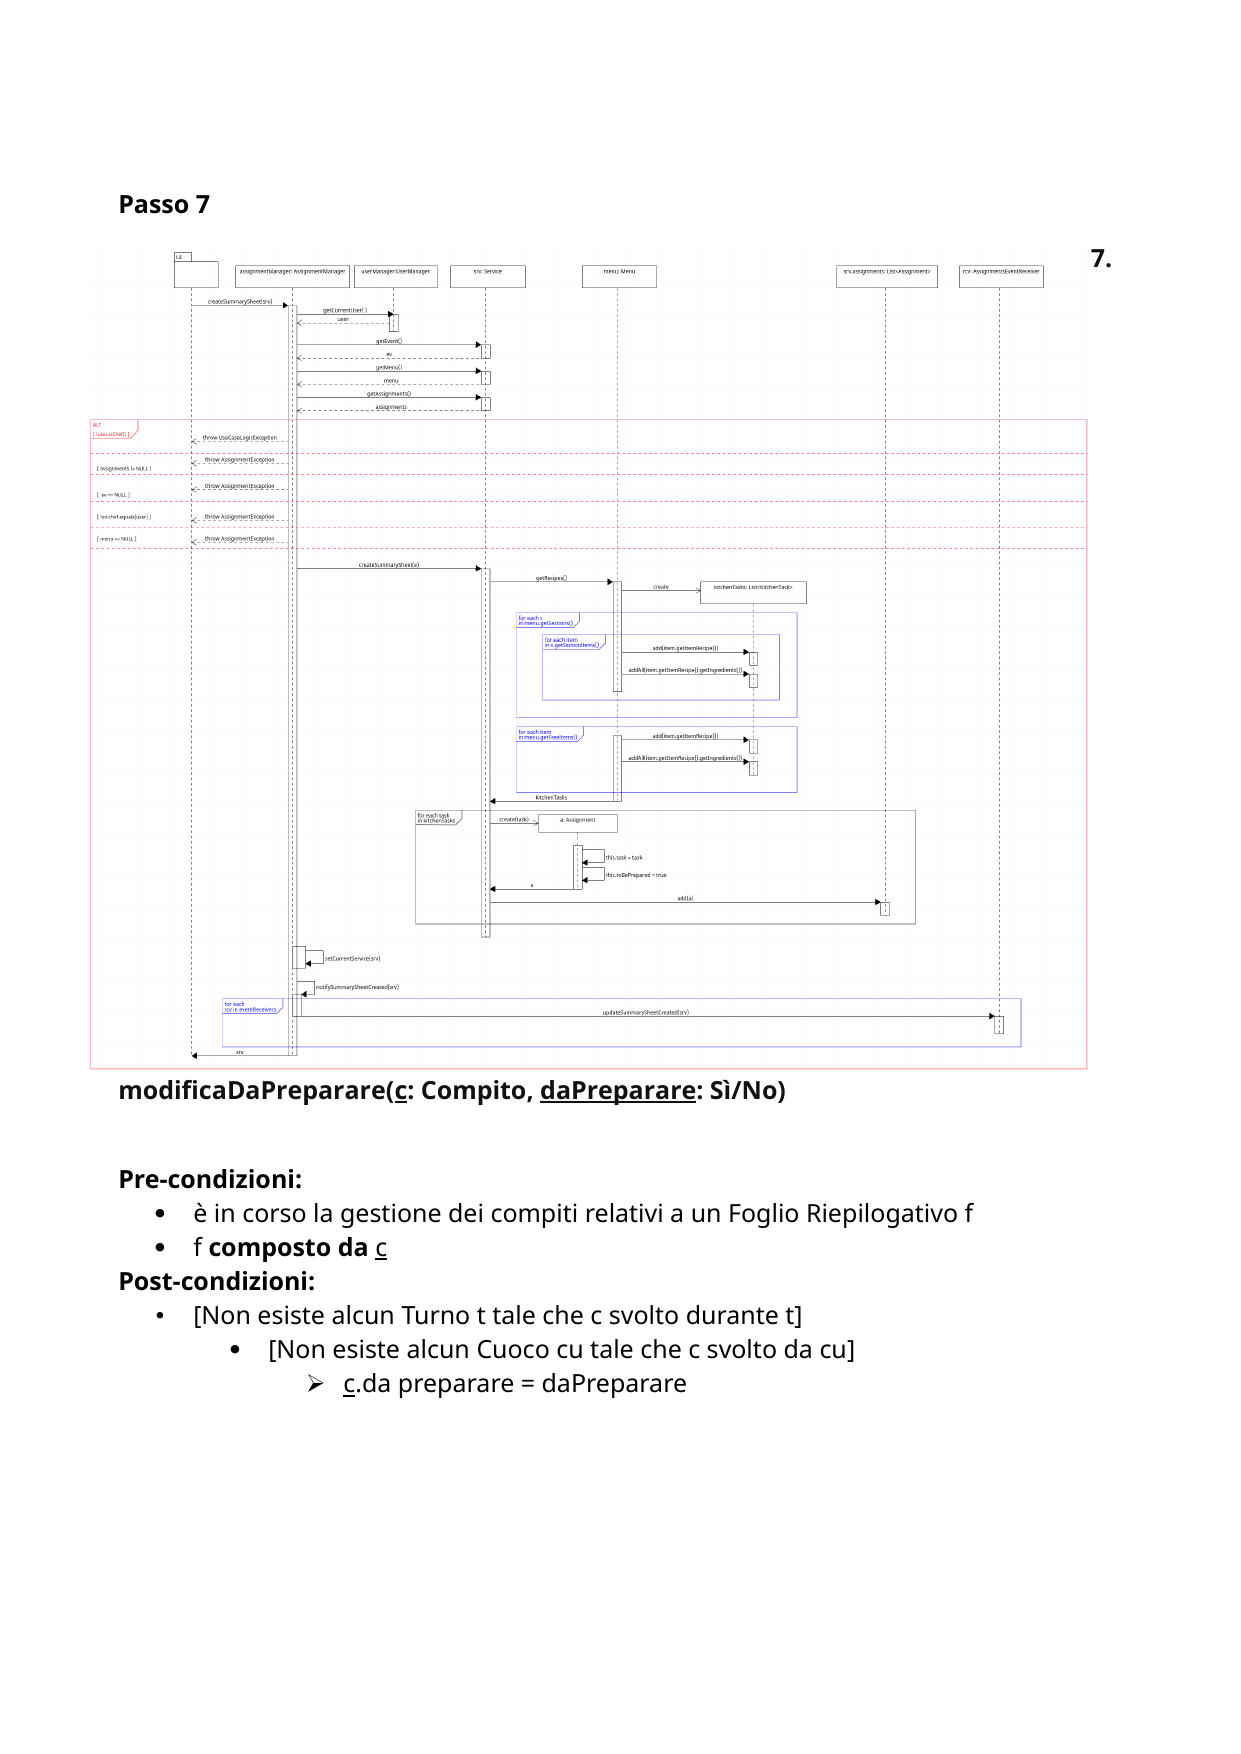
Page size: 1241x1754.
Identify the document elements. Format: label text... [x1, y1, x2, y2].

subtitle 7. modificaDaPreparare(c: Compito, daPreparare: Sì/No) [118, 241, 1122, 1107]
list c.da preparare = daPreparare [306, 1366, 1122, 1400]
text Passo 7 [118, 186, 1122, 220]
list [Non esiste alcun Turno t tale che c svolto durante t] [156, 1298, 1122, 1332]
list f composto da c [156, 1230, 1122, 1264]
picture [86, 248, 1091, 1073]
list è in corso la gestione dei compiti relativi a un Foglio Riepilogativo f [156, 1196, 1122, 1230]
text Pre-condizioni: [118, 1162, 1122, 1196]
list [Non esiste alcun Cuoco cu tale che c svolto da cu] [231, 1332, 1122, 1366]
text Post-condizioni: [118, 1264, 1122, 1298]
